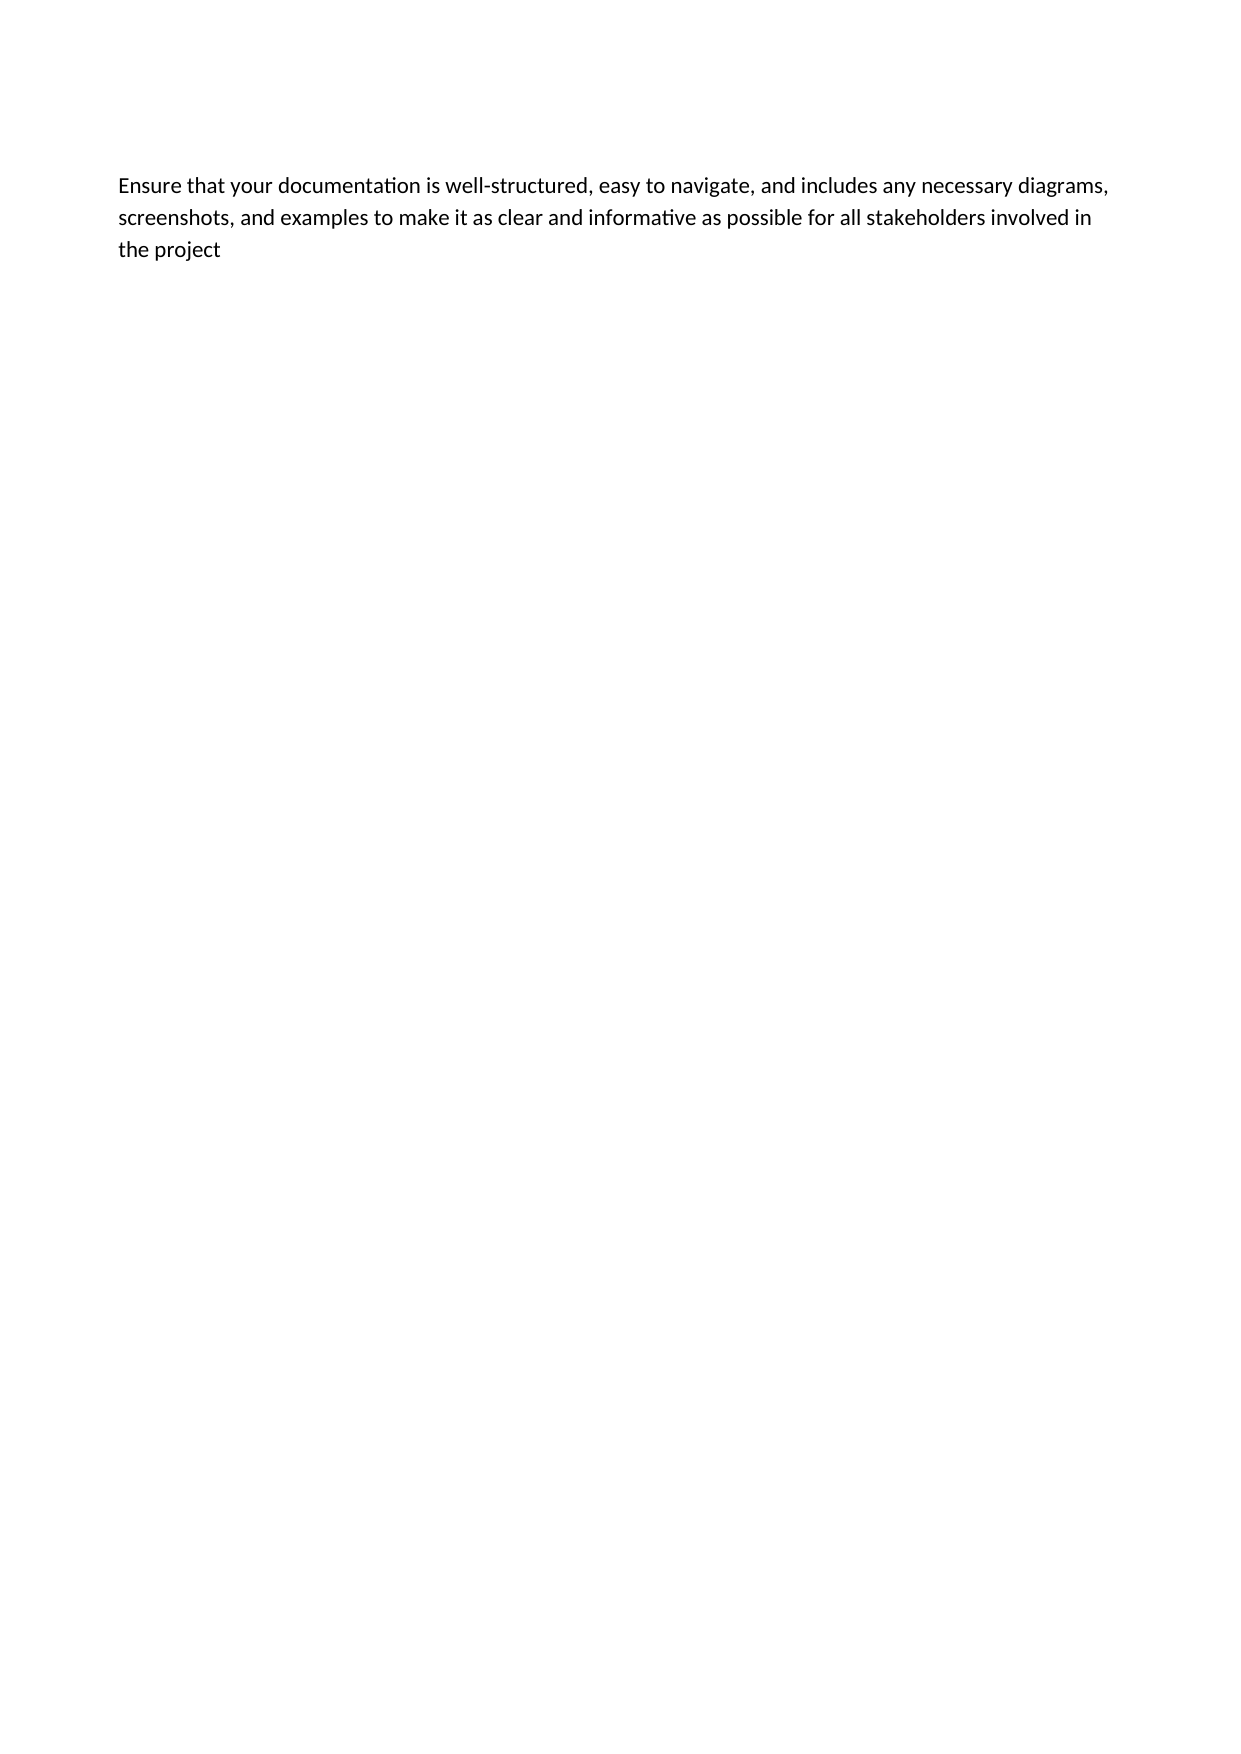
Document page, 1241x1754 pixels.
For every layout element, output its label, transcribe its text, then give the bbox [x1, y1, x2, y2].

text Ensure that your documentation is well-structured, easy to navigate, and includes any necessary diagrams, screenshots, and examples to make it as clear and informative as possible for all stakeholders involved in the project [118, 171, 1122, 263]
